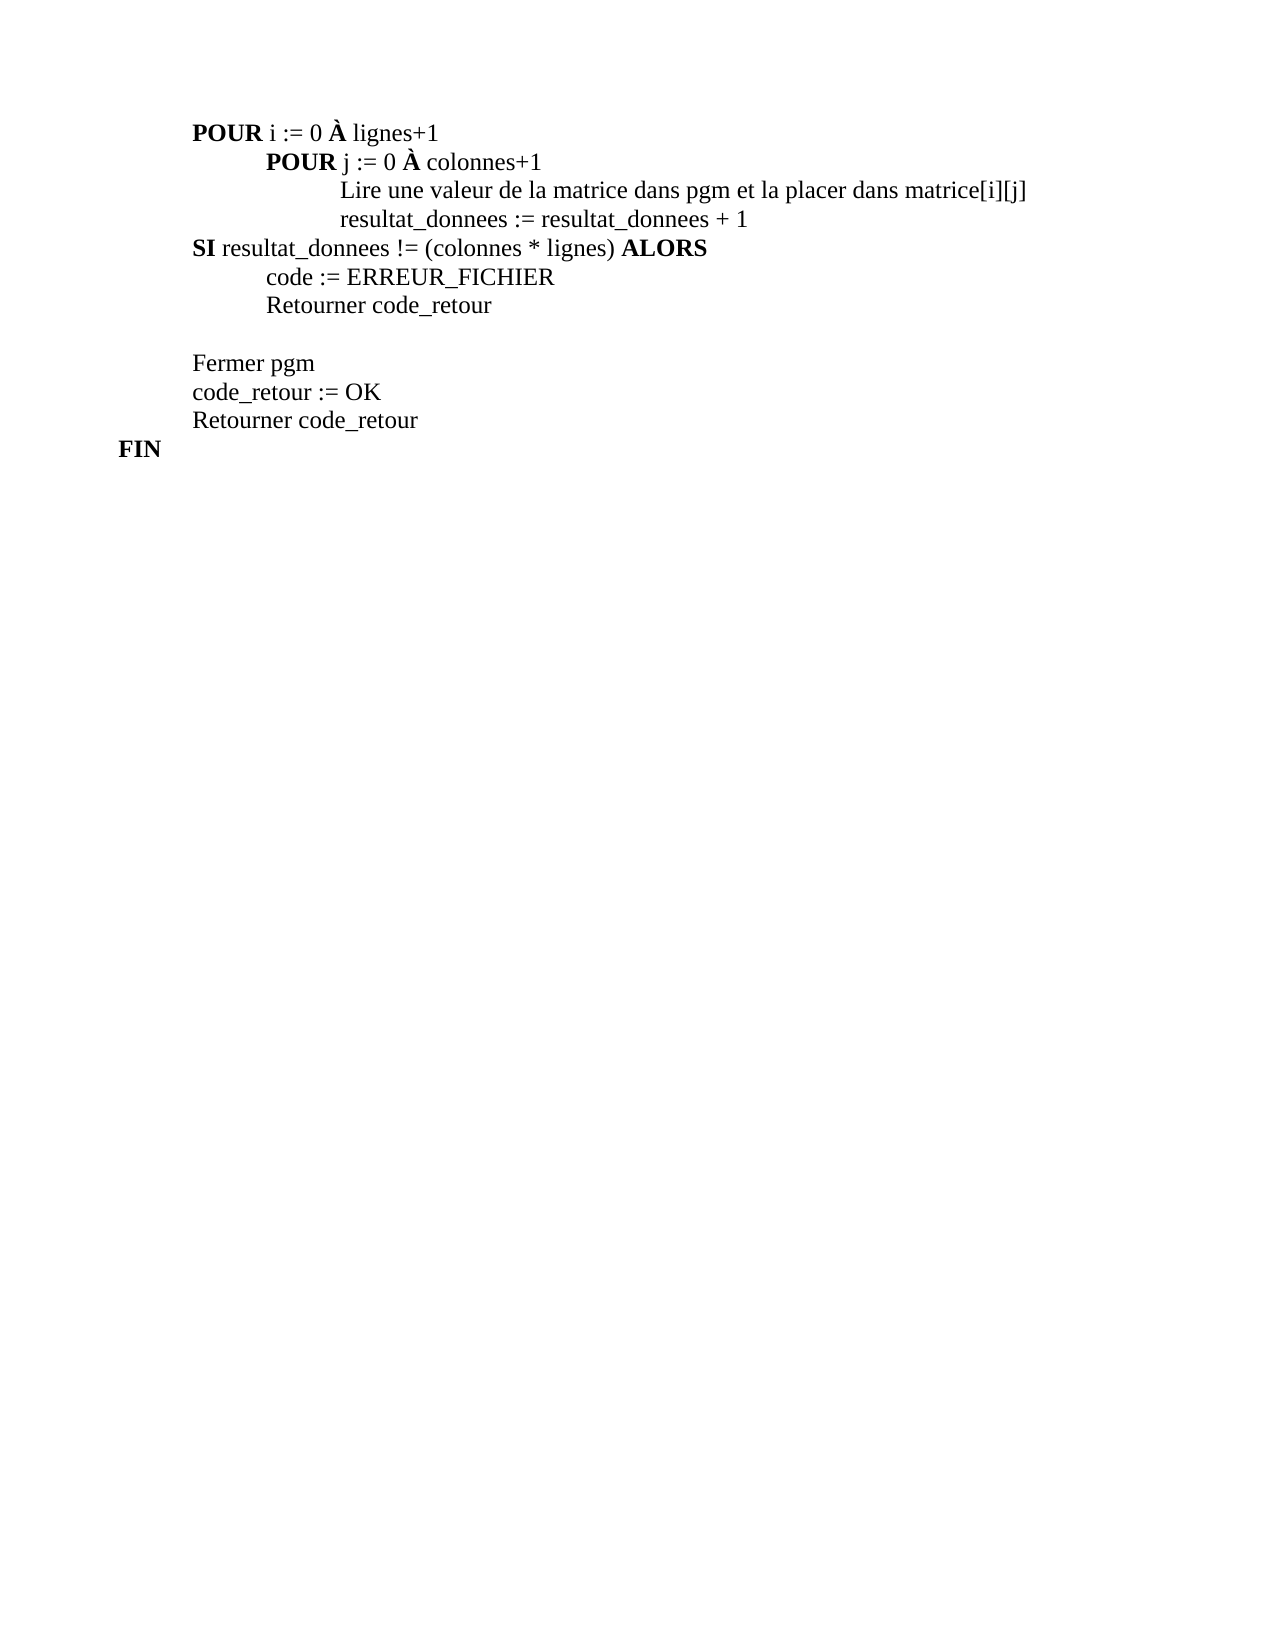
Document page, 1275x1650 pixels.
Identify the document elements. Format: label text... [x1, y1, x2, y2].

text resultat_donnees := resultat_donnees + 1 [118, 204, 1157, 233]
text Lire une valeur de la matrice dans pgm et la placer dans matrice[i][j] [118, 176, 1157, 204]
text Retourner code_retour [118, 406, 1157, 434]
text FIN [118, 434, 1157, 463]
text code := ERREUR_FICHIER [118, 262, 1157, 291]
text SI resultat_donnees != (colonnes * lignes) ALORS [118, 233, 1157, 262]
text POUR j := 0 À colonnes+1 [118, 147, 1157, 176]
text Fermer pgm [118, 348, 1157, 377]
text code_retour := OK [118, 377, 1157, 406]
text POUR i := 0 À lignes+1 [118, 118, 1157, 147]
text Retourner code_retour [118, 291, 1157, 319]
